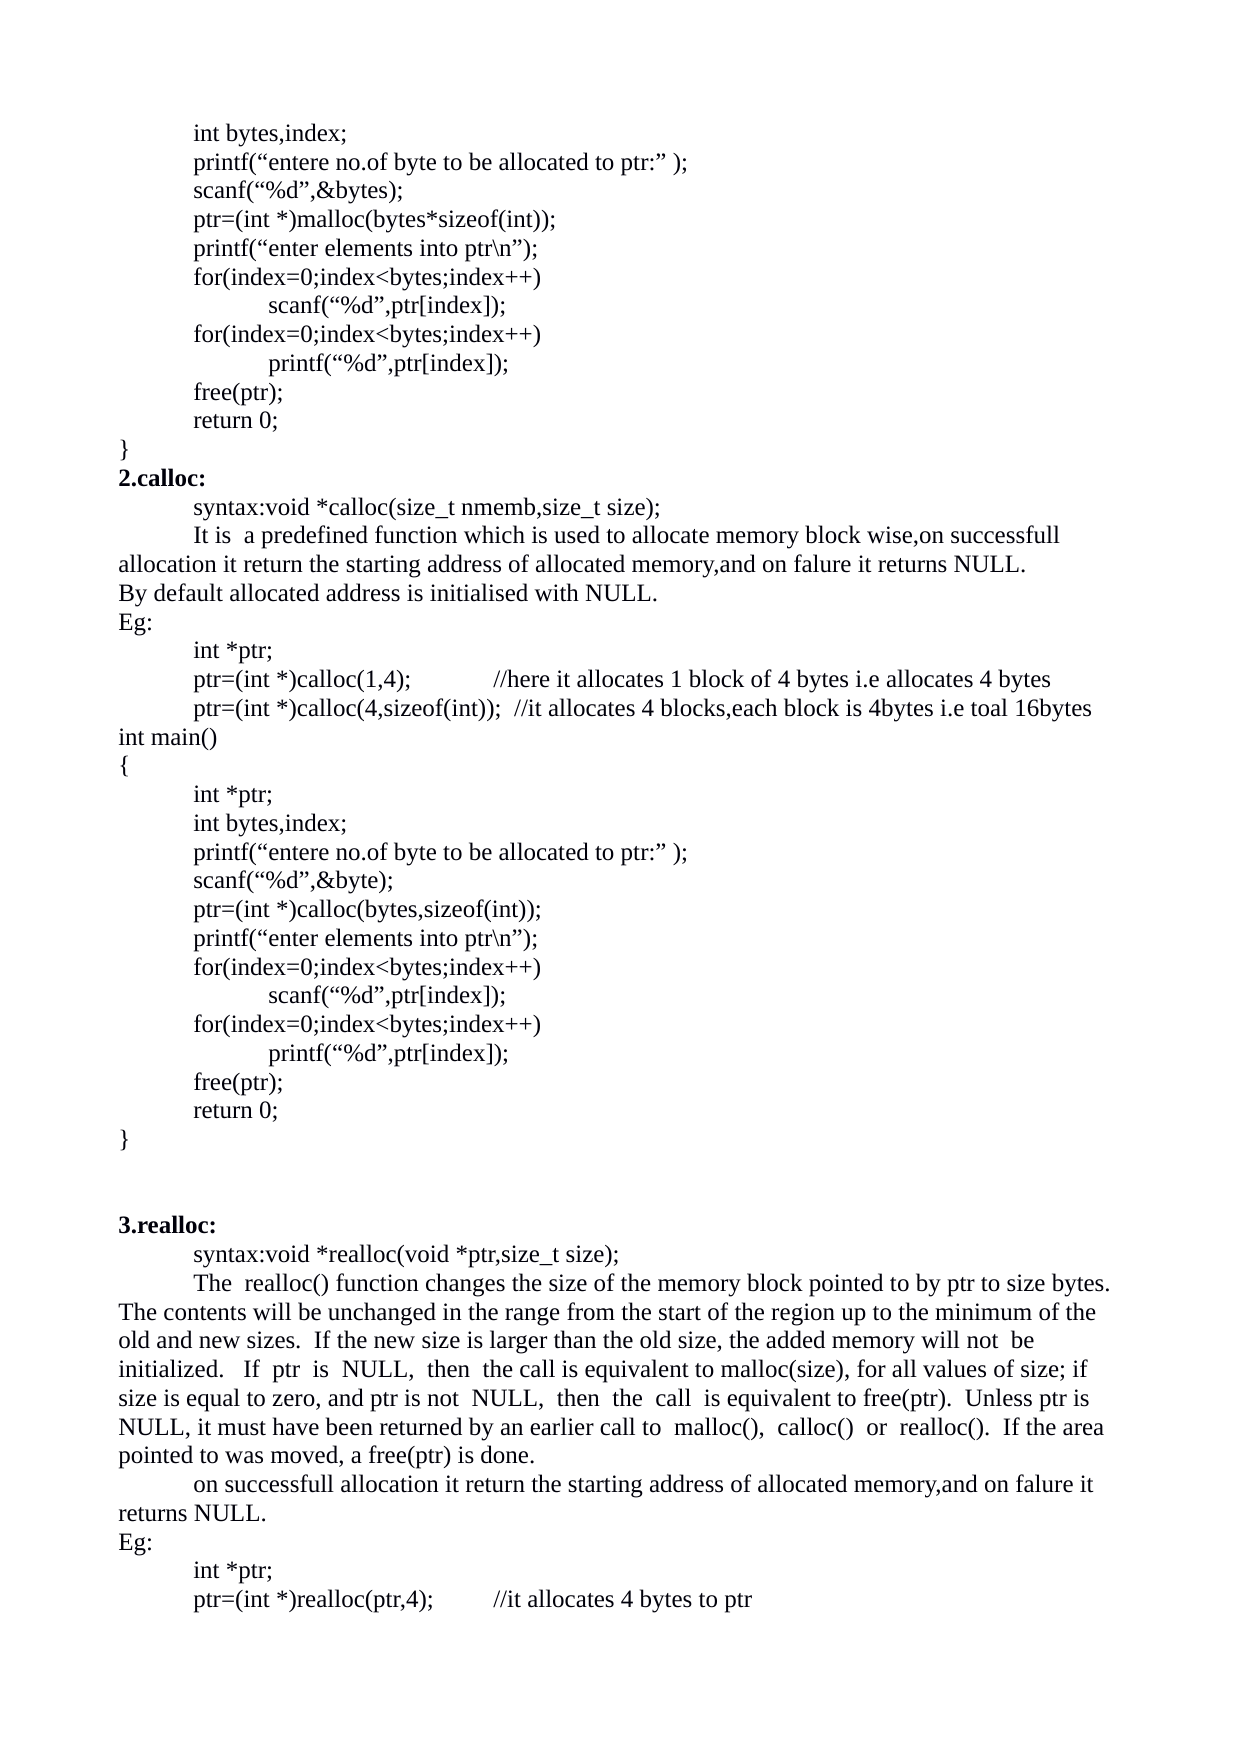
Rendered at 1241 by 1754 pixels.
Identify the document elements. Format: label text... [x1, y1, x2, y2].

text Eg: [118, 1527, 1122, 1556]
text printf(“%d”,ptr[index]); [118, 348, 1122, 377]
text ptr=(int *)realloc(ptr,4); //it allocates 4 bytes to ptr [118, 1584, 1122, 1613]
text free(ptr); [118, 377, 1122, 406]
text scanf(“%d”,ptr[index]); [118, 291, 1122, 319]
text free(ptr); [118, 1067, 1122, 1096]
text int main() [118, 722, 1122, 751]
text ptr=(int *)calloc(bytes,sizeof(int)); [118, 894, 1122, 923]
text It is a predefined function which is used to allocate memory block wise,on successfull allocation it return the starting address of allocated memory,and on falure it returns NULL. [118, 521, 1122, 578]
text ptr=(int *)calloc(4,sizeof(int)); //it allocates 4 blocks,each block is 4bytes i.e toal 16bytes [118, 693, 1122, 722]
text scanf(“%d”,&byte); [118, 866, 1122, 894]
text } [118, 434, 1122, 463]
text scanf(“%d”,ptr[index]); [118, 981, 1122, 1009]
text printf(“enter elements into ptr\n”); [118, 233, 1122, 262]
text int *ptr; [118, 1556, 1122, 1584]
text ptr=(int *)malloc(bytes*sizeof(int)); [118, 204, 1122, 233]
text syntax:void *realloc(void *ptr,size_t size); [118, 1239, 1122, 1268]
text scanf(“%d”,&bytes); [118, 176, 1122, 204]
text printf(“entere no.of byte to be allocated to ptr:” ); [118, 837, 1122, 866]
text printf(“%d”,ptr[index]); [118, 1038, 1122, 1067]
text By default allocated address is initialised with NULL. [118, 578, 1122, 607]
text int bytes,index; [118, 808, 1122, 837]
text printf(“entere no.of byte to be allocated to ptr:” ); [118, 147, 1122, 176]
text for(index=0;index<bytes;index++) [118, 1009, 1122, 1038]
text for(index=0;index<bytes;index++) [118, 319, 1122, 348]
text int *ptr; [118, 636, 1122, 664]
text { [118, 751, 1122, 779]
text } [118, 1124, 1122, 1153]
text The realloc() function changes the size of the memory block pointed to by ptr to size bytes. The contents will be unchanged in the range from the start of the region up to the minimum of the old and new sizes. If the new size is larger than the old size, the added memory will not be initialized. If ptr is NULL, then the call is equivalent to malloc(size), for all values of size; if size is equal to zero, and ptr is not NULL, then the call is equivalent to free(ptr). Unless ptr is NULL, it must have been returned by an earlier call to malloc(), calloc() or realloc(). If the area pointed to was moved, a free(ptr) is done. [118, 1268, 1122, 1469]
text return 0; [118, 406, 1122, 434]
text int *ptr; [118, 779, 1122, 808]
text on successfull allocation it return the starting address of allocated memory,and on falure it returns NULL. [118, 1469, 1122, 1527]
text return 0; [118, 1096, 1122, 1124]
text for(index=0;index<bytes;index++) [118, 952, 1122, 981]
text int bytes,index; [118, 118, 1122, 147]
text 2.calloc: [118, 463, 1122, 492]
text 3.realloc: [118, 1211, 1122, 1239]
text syntax:void *calloc(size_t nmemb,size_t size); [118, 492, 1122, 521]
text ptr=(int *)calloc(1,4); //here it allocates 1 block of 4 bytes i.e allocates 4 bytes [118, 664, 1122, 693]
text for(index=0;index<bytes;index++) [118, 262, 1122, 291]
text printf(“enter elements into ptr\n”); [118, 923, 1122, 952]
text Eg: [118, 607, 1122, 636]
